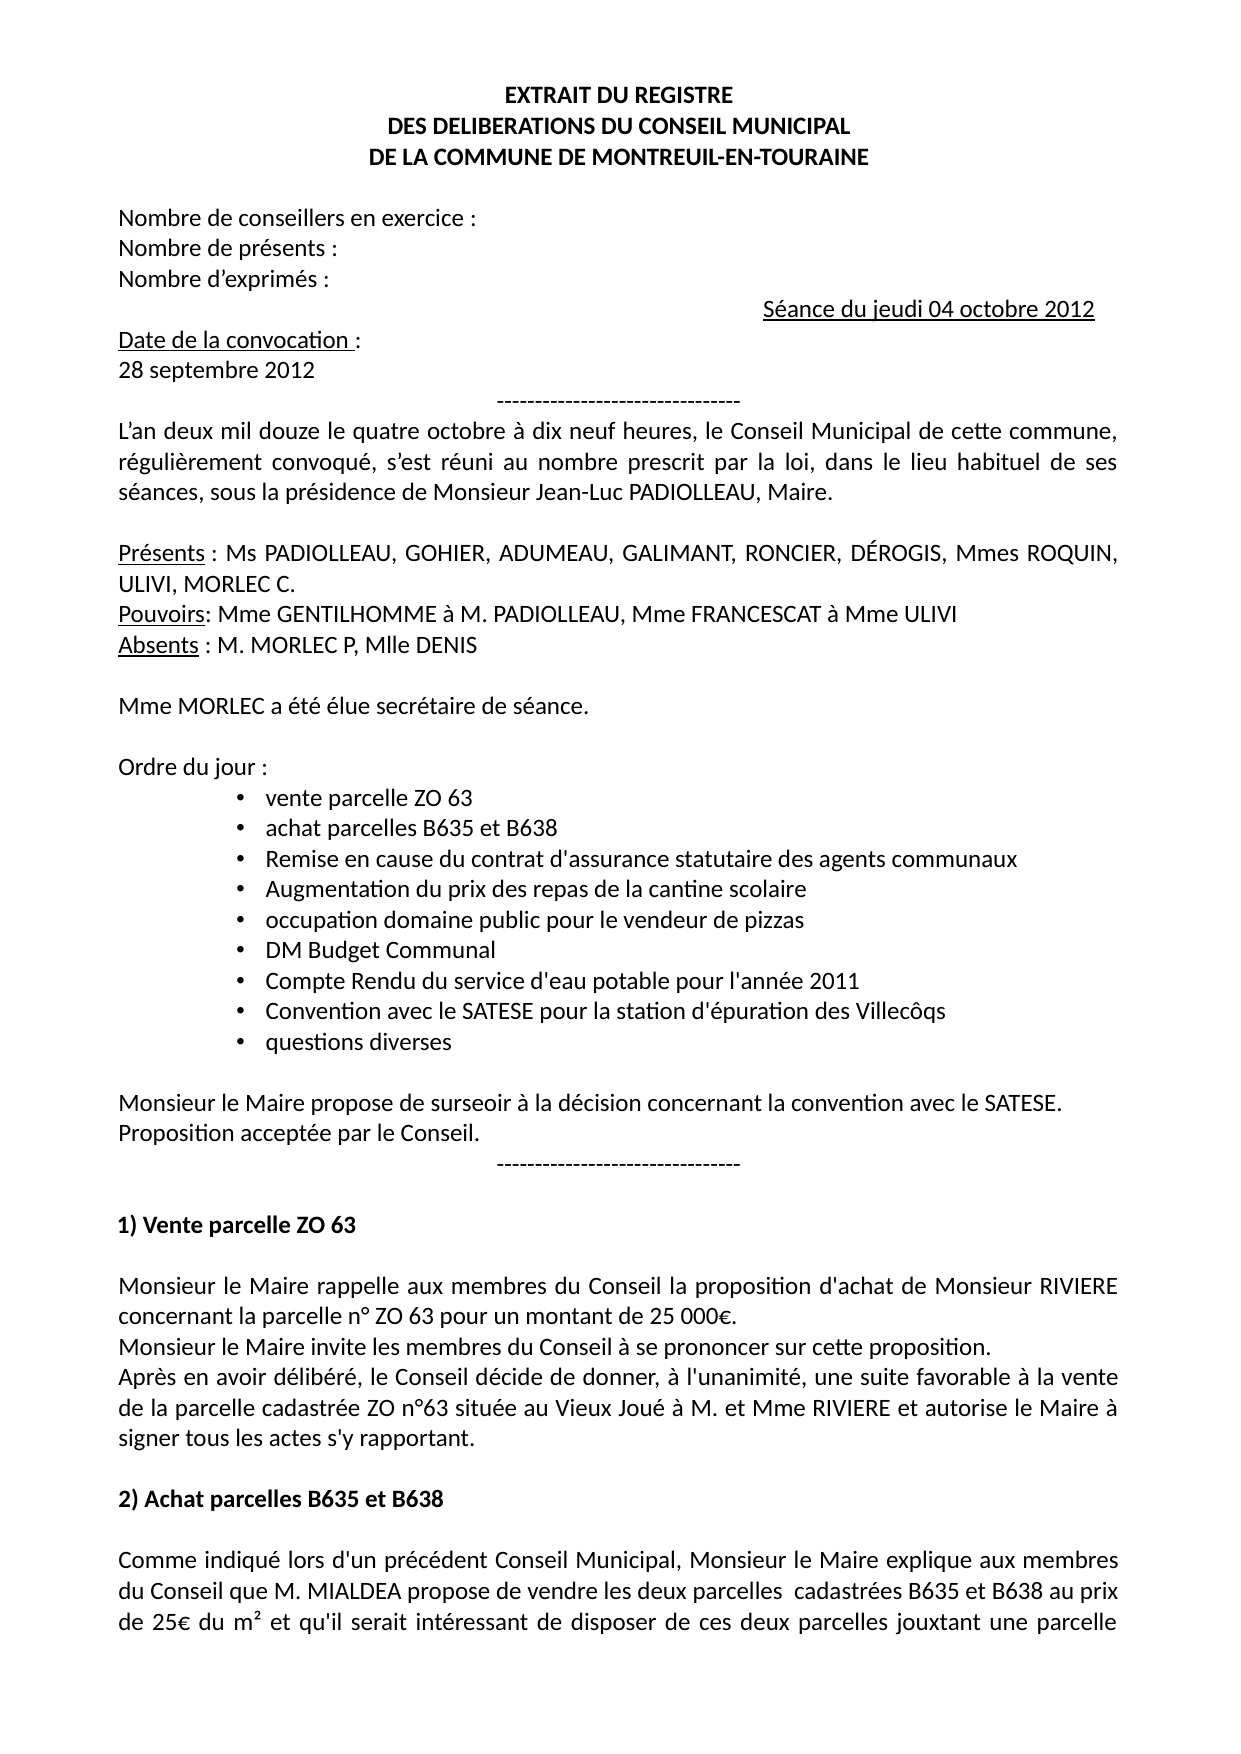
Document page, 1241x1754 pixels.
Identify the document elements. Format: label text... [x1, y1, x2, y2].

text Comme indiqué lors d'un précédent Conseil Municipal, Monsieur le Maire explique aux membres du Conseil que M. MIALDEA propose de vendre les deux parcelles cadastrées B635 et B638 au prix de 25€ du m² et qu'il serait intéressant de disposer de ces deux parcelles jouxtant une parcelle [118, 1545, 1120, 1636]
text Séance du jeudi 04 octobre 2012 [24, 293, 1120, 324]
list Remise en cause du contrat d'assurance statutaire des agents communaux [236, 843, 1120, 873]
text -------------------------------- [118, 385, 1120, 415]
text Monsieur le Maire invite les membres du Conseil à se prononcer sur cette proposition. [118, 1331, 1120, 1362]
text Ordre du jour : [118, 751, 1120, 782]
text Nombre de conseillers en exercice : [118, 202, 1120, 232]
text -------------------------------- [118, 1148, 1120, 1178]
text 2) Achat parcelles B635 et B638 [118, 1484, 1120, 1514]
text Monsieur le Maire propose de surseoir à la décision concernant la convention avec le SATESE. [118, 1087, 1120, 1117]
text Après en avoir délibéré, le Conseil décide de donner, à l'unanimité, une suite favorable à la vente de la parcelle cadastrée ZO n°63 située au Vieux Joué à M. et Mme RIVIERE et autorise le Maire à signer tous les actes s'y rapportant. [118, 1362, 1120, 1453]
text EXTRAIT DU REGISTRE [118, 80, 1120, 110]
text Absents : M. MORLEC P, Mlle DENIS [118, 629, 1120, 659]
text Nombre de présents : [118, 232, 1120, 263]
list DM Budget Communal [236, 934, 1120, 965]
list occupation domaine public pour le vendeur de pizzas [236, 904, 1120, 934]
text Nombre d’exprimés : [24, 263, 1120, 293]
list 1) Vente parcelle ZO 63 [117, 1209, 1120, 1239]
list Augmentation du prix des repas de la cantine scolaire [236, 873, 1120, 904]
text 28 septembre 2012 [24, 354, 1120, 385]
list questions diverses [236, 1026, 1120, 1056]
list Convention avec le SATESE pour la station d'épuration des Villecôqs [236, 995, 1120, 1026]
text L’an deux mil douze le quatre octobre à dix neuf heures, le Conseil Municipal de cette commune, régulièrement convoqué, s’est réuni au nombre prescrit par la loi, dans le lieu habituel de ses séances, sous la présidence de Monsieur Jean-Luc PADIOLLEAU, Maire. [118, 415, 1120, 507]
text Pouvoirs: Mme GENTILHOMME à M. PADIOLLEAU, Mme FRANCESCAT à Mme ULIVI [118, 598, 1120, 629]
text Proposition acceptée par le Conseil. [118, 1117, 1120, 1148]
list vente parcelle ZO 63 [236, 782, 1120, 812]
text Monsieur le Maire rappelle aux membres du Conseil la proposition d'achat de Monsieur RIVIERE concernant la parcelle n° ZO 63 pour un montant de 25 000€. [118, 1270, 1120, 1331]
list achat parcelles B635 et B638 [236, 812, 1120, 843]
text Date de la convocation : [24, 324, 1120, 354]
text DES DELIBERATIONS DU CONSEIL MUNICIPAL [118, 110, 1120, 141]
list Compte Rendu du service d'eau potable pour l'année 2011 [236, 965, 1120, 995]
text DE LA COMMUNE DE MONTREUIL-EN-TOURAINE [118, 141, 1120, 171]
text Présents : Ms PADIOLLEAU, GOHIER, ADUMEAU, GALIMANT, RONCIER, DÉROGIS, Mmes ROQUIN, ULIVI, MORLEC C. [118, 537, 1120, 598]
text Mme MORLEC a été élue secrétaire de séance. [118, 690, 1120, 721]
